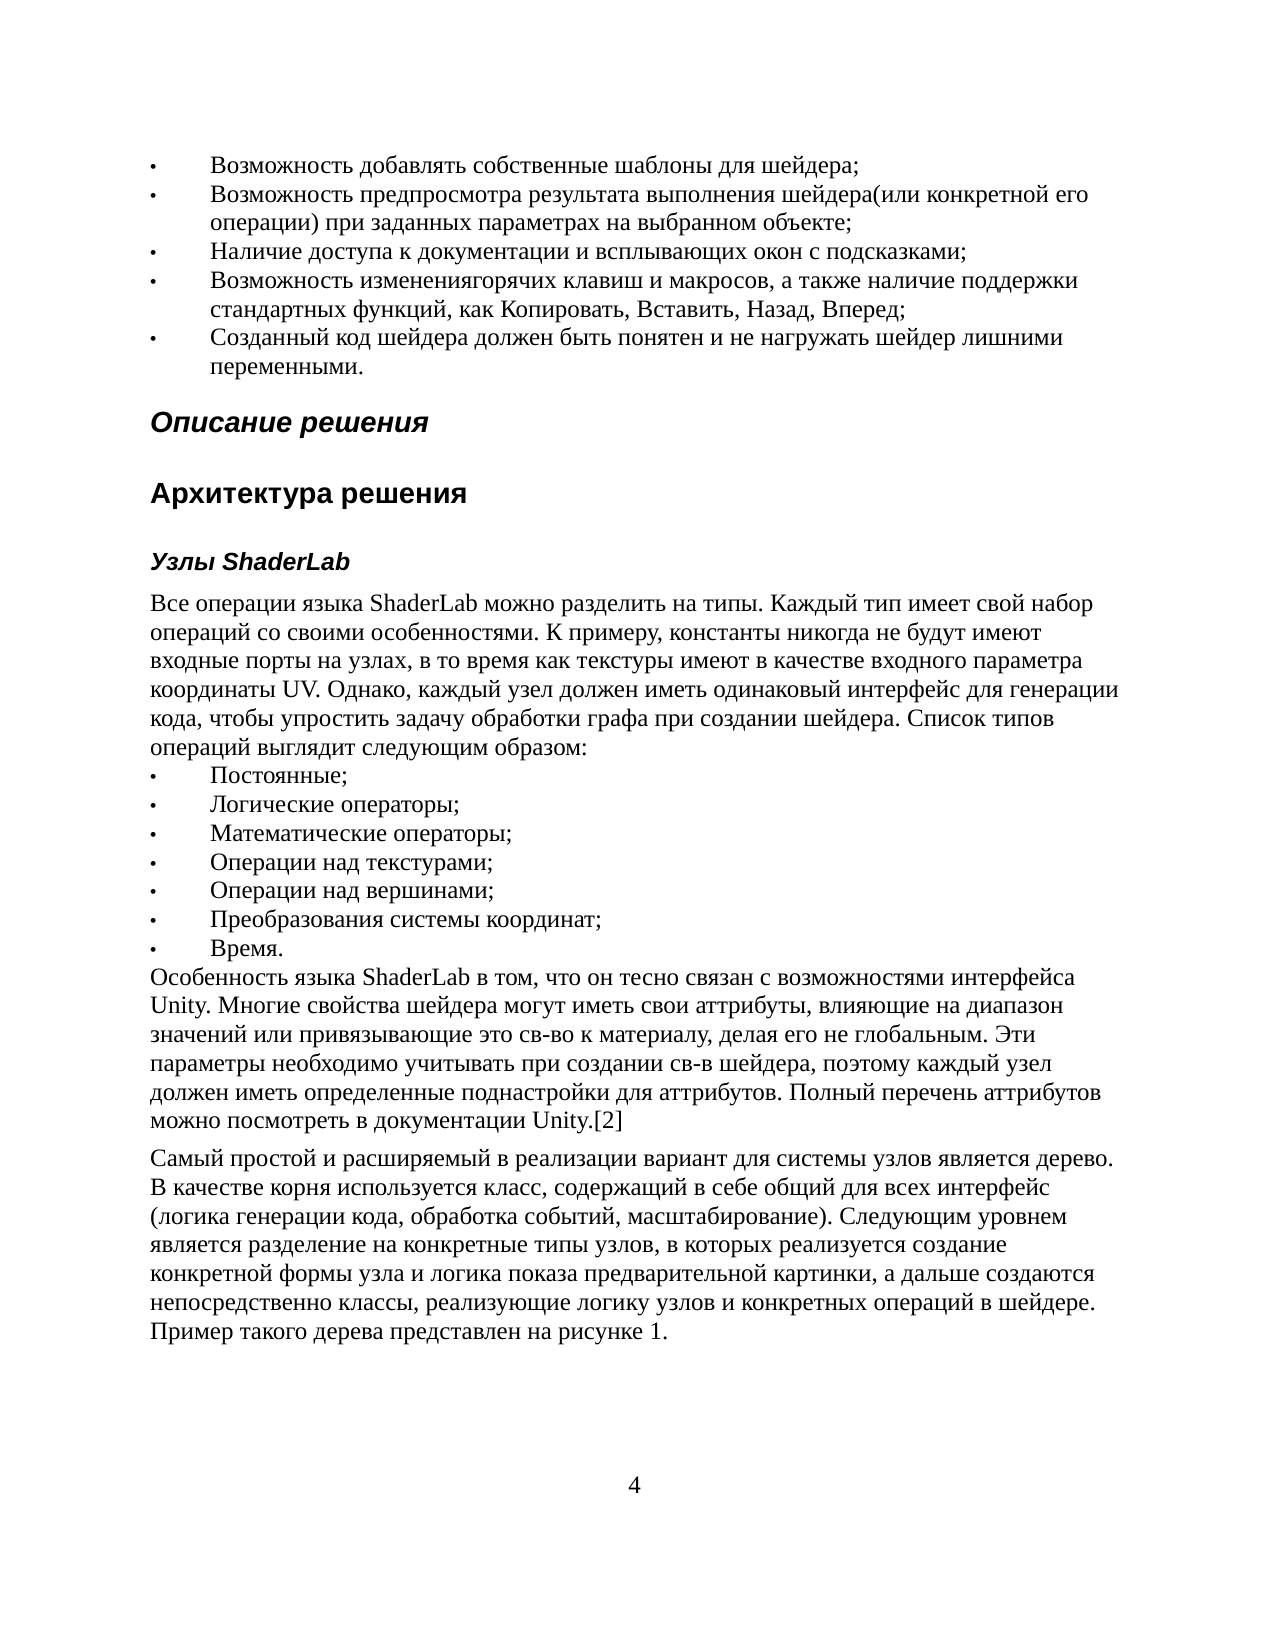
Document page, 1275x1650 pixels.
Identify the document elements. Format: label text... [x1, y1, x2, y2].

list Операции над вершинами; [150, 876, 1125, 904]
subtitle Узлы ShaderLab [150, 547, 1125, 576]
list Возможность добавлять собственные шаблоны для шейдера; [150, 150, 1125, 179]
list Наличие доступа к документации и всплывающих окон с подсказками; [150, 236, 1125, 265]
list Математические операторы; [150, 818, 1125, 847]
list Время. [150, 933, 1125, 962]
list Постоянные; [150, 761, 1125, 789]
list Возможность предпросмотра результата выполнения шейдера(или конкретной его операции) при заданных параметрах на выбранном объекте; [150, 179, 1125, 236]
subtitle Архитектура решения [150, 476, 1125, 509]
text Все операции языка ShaderLab можно разделить на типы. Каждый тип имеет свой набор операций со своими особенностями. К примеру, константы никогда не будут имеют входные порты на узлах, в то время как текстуры имеют в качестве входного параметра координаты UV. Однако, каждый узел должен иметь одинаковый интерфейс для генерации кода, чтобы упростить задачу обработки графа при создании шейдера. Список типов операций выглядит следующим образом: [150, 588, 1125, 761]
list Преобразования системы координат; [150, 904, 1125, 933]
list Логические операторы; [150, 789, 1125, 818]
subtitle Описание решения [150, 405, 1125, 438]
list Возможность изменениягорячих клавиш и макросов, а также наличие поддержки стандартных функций, как Копировать, Вставить, Назад, Вперед; [150, 265, 1125, 322]
text Самый простой и расширяемый в реализации вариант для системы узлов является дерево. В качестве корня используется класс, содержащий в себе общий для всех интерфейс (логика генерации кода, обработка событий, масштабирование). Следующим уровнем является разделение на конкретные типы узлов, в которых реализуется создание конкретной формы узла и логика показа предварительной картинки, а дальше создаются непосредственно классы, реализующие логику узлов и конкретных операций в шейдере. Пример такого дерева представлен на рисунке 1. [150, 1143, 1125, 1344]
list Операции над текстурами; [150, 847, 1125, 876]
list Созданный код шейдера должен быть понятен и не нагружать шейдер лишними переменными. [150, 322, 1125, 380]
text Особенность языка ShaderLab в том, что он тесно связан с возможностями интерфейса Unity. Многие свойства шейдера могут иметь свои аттрибуты, влияющие на диапазон значений или привязывающие это св-во к материалу, делая его не глобальным. Эти параметры необходимо учитывать при создании св-в шейдера, поэтому каждый узел должен иметь определенные поднастройки для аттрибутов. Полный перечень аттрибутов можно посмотреть в документации Unity.[2] [150, 962, 1125, 1134]
